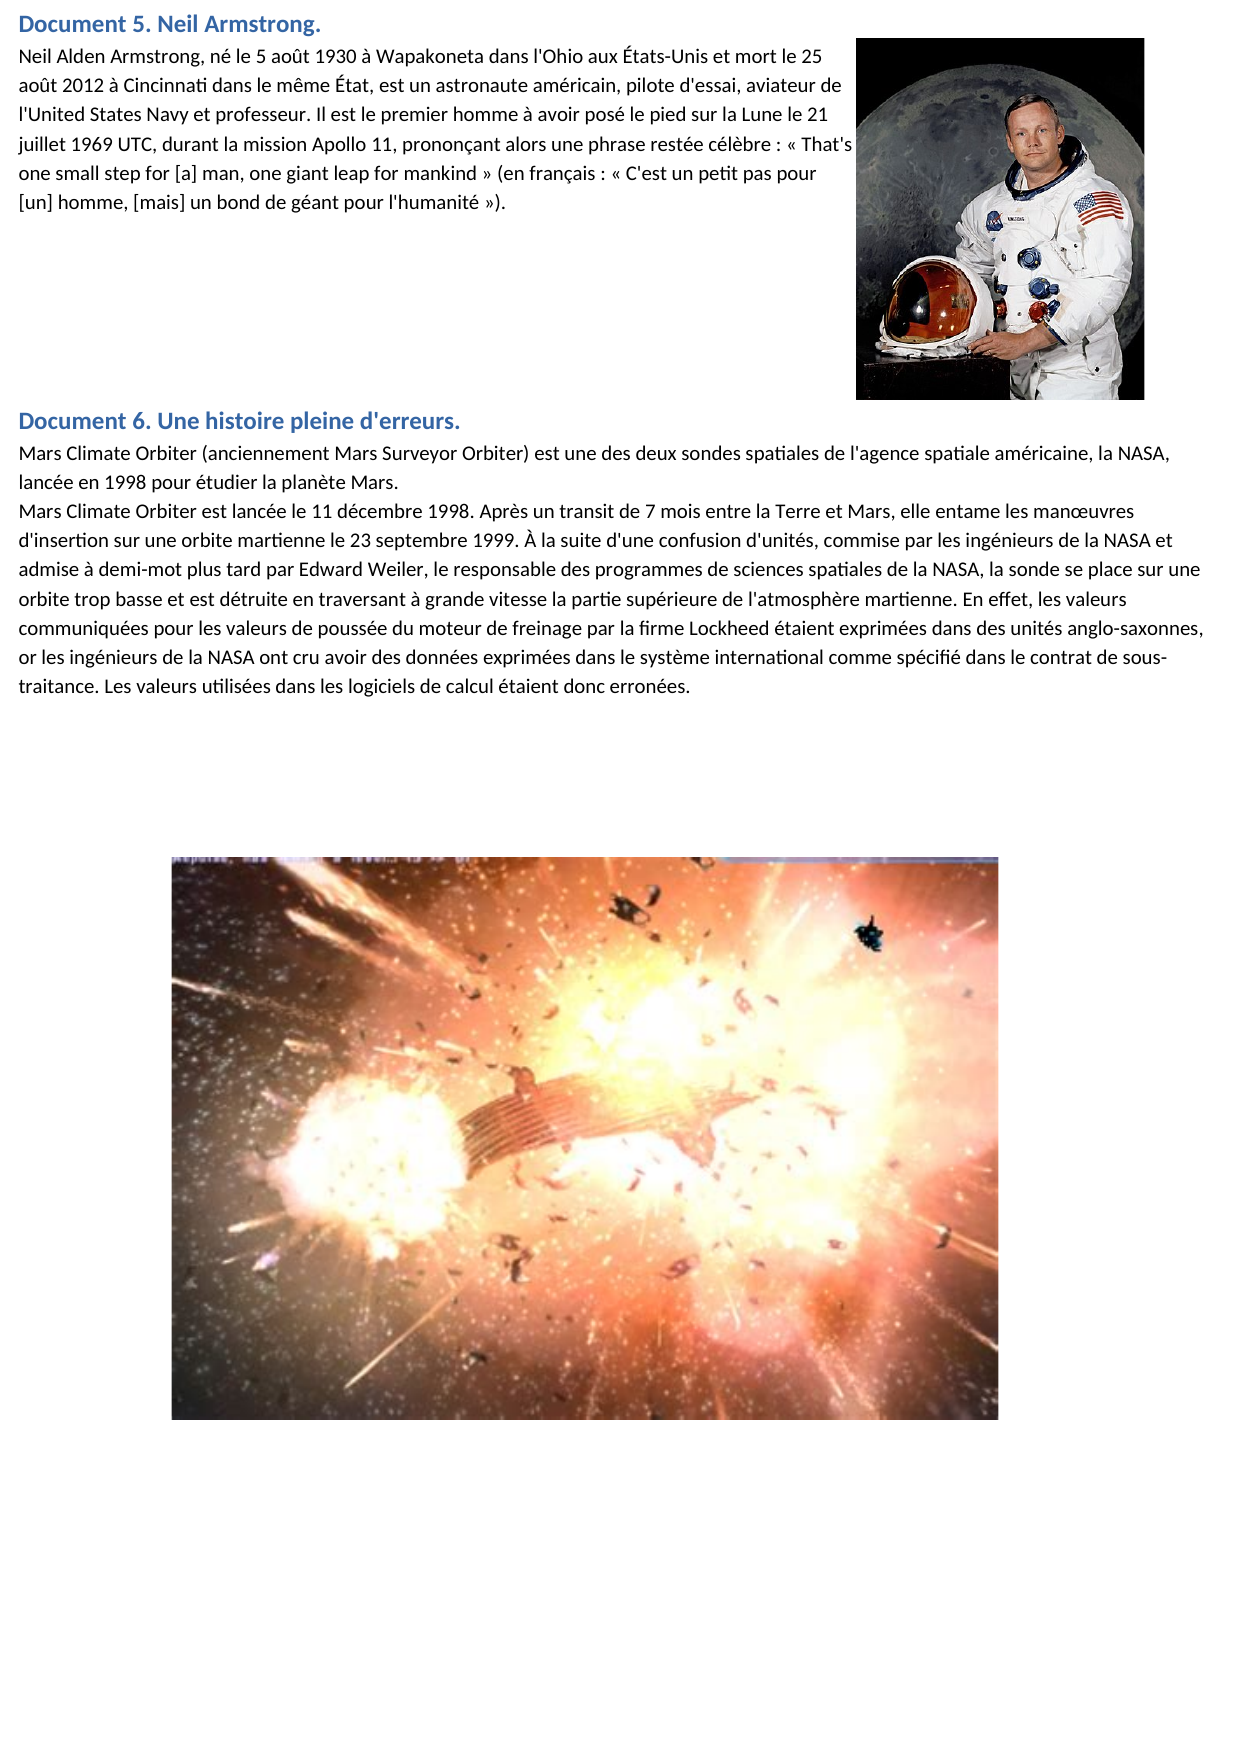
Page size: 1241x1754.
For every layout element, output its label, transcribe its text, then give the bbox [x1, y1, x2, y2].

text Document 5. Neil Armstrong. [18, 8, 1221, 39]
text Mars Climate Orbiter (anciennement Mars Surveyor Orbiter) est une des deux sondes spatiales de l'agence spatiale américaine, la NASA, lancée en 1998 pour étudier la planète Mars. [18, 440, 1221, 494]
picture [856, 38, 1145, 400]
text Mars Climate Orbiter est lancée le 11 décembre 1998. Après un transit de 7 mois entre la Terre et Mars, elle entame les manœuvres d'insertion sur une orbite martienne le 23 septembre 1999. À la suite d'une confusion d'unités, commise par les ingénieurs de la NASA et admise à demi-mot plus tard par Edward Weiler, le responsable des programmes de sciences spatiales de la NASA, la sonde se place sur une orbite trop basse et est détruite en traversant à grande vitesse la partie supérieure de l'atmosphère martienne. En effet, les valeurs communiquées pour les valeurs de poussée du moteur de freinage par la firme Lockheed étaient exprimées dans des unités anglo-saxonnes, or les ingénieurs de la NASA ont cru avoir des données exprimées dans le système international comme spécifié dans le contrat de sous-traitance. Les valeurs utilisées dans les logiciels de calcul étaient donc erronées. [18, 498, 1221, 699]
text Document 6. Une histoire pleine d'erreurs. [18, 405, 1221, 435]
text Neil Alden Armstrong, né le 5 août 1930 à Wapakoneta dans l'Ohio aux États-Unis et mort le 25 août 2012 à Cincinnati dans le même État, est un astronaute américain, pilote d'essai, aviateur de l'United States Navy et professeur. Il est le premier homme à avoir posé le pied sur la Lune le 21 juillet 1969 UTC, durant la mission Apollo 11, prononçant alors une phrase restée célèbre : « That's one small step for [a] man, one giant leap for mankind » (en français : « C'est un petit pas pour [un] homme, [mais] un bond de géant pour l'humanité »). [18, 43, 856, 214]
text [1145, 43, 1221, 214]
picture [171, 857, 999, 1420]
